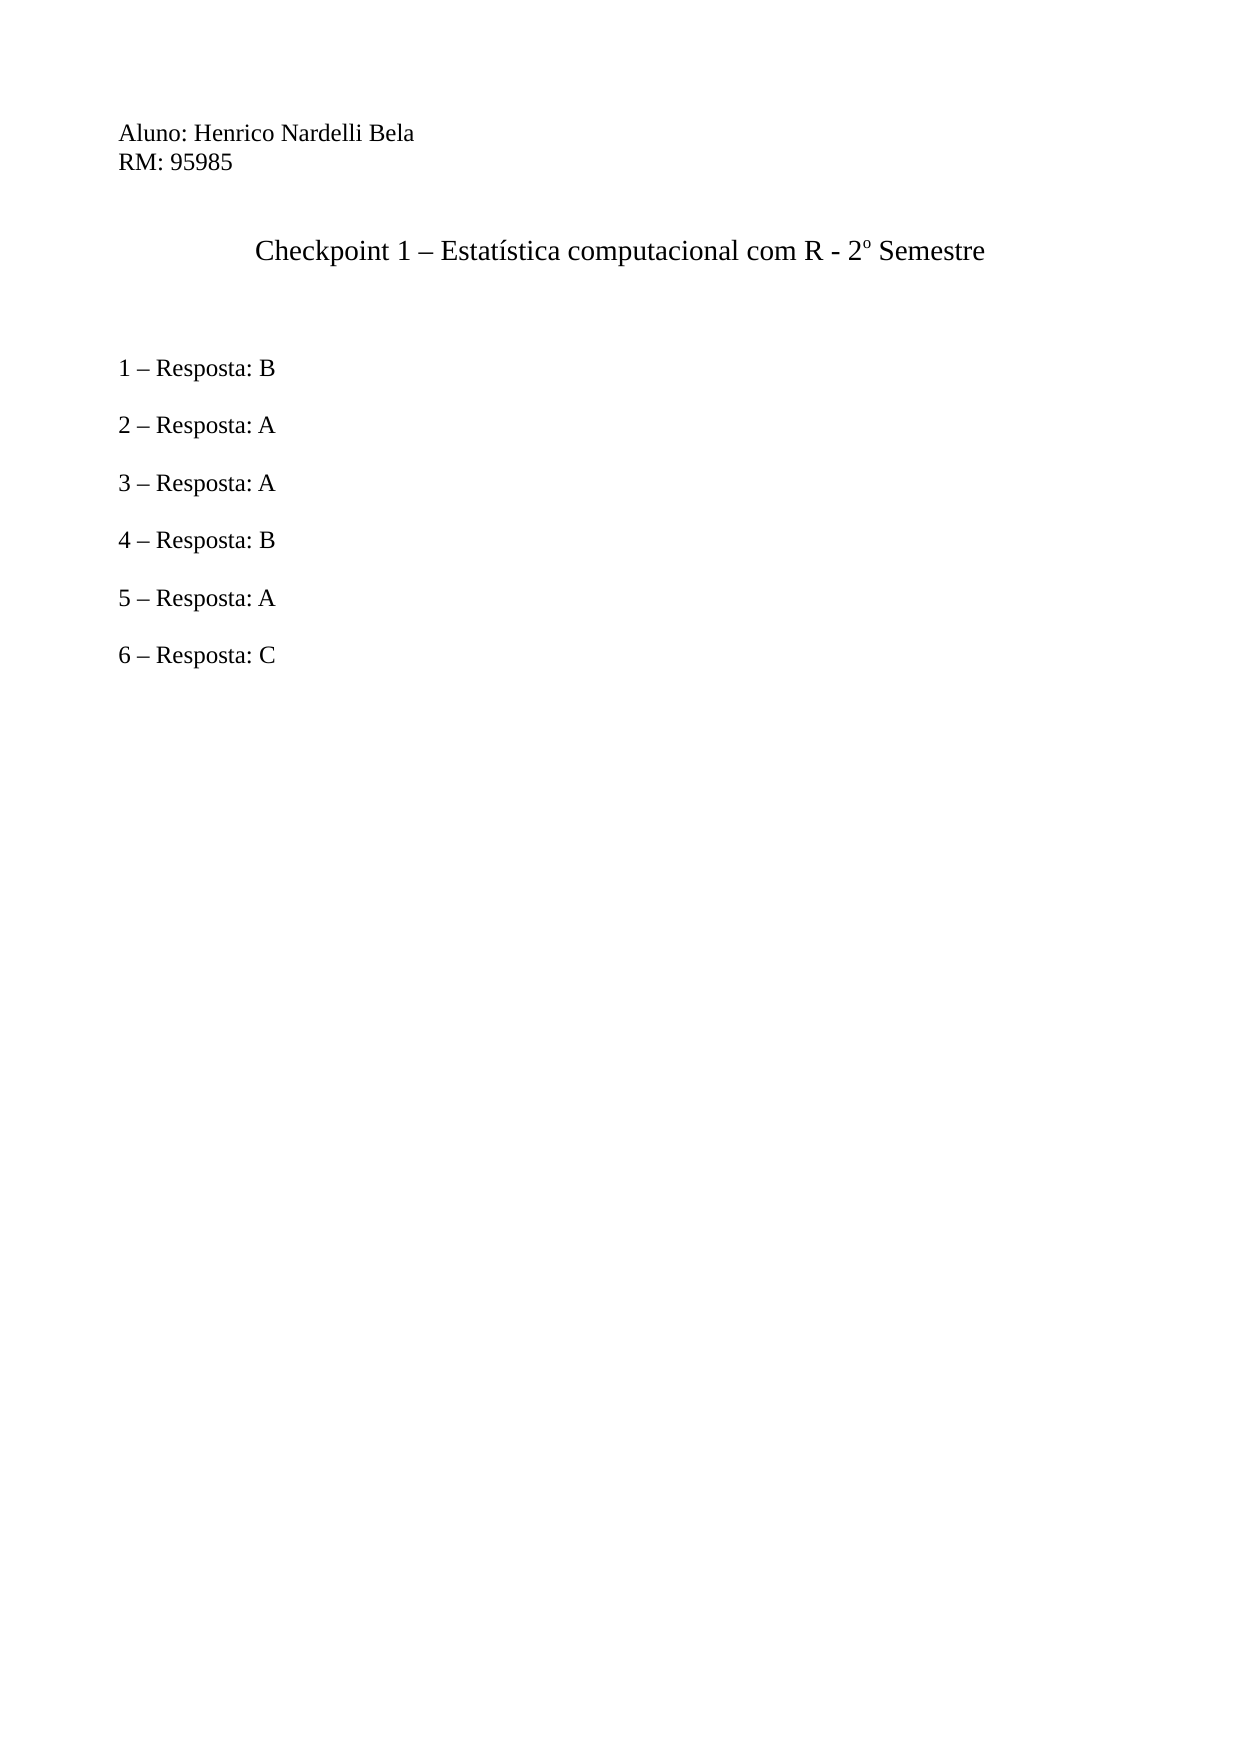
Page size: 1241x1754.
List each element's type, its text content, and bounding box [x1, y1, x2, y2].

text Checkpoint 1 – Estatística computacional com R - 2o Semestre [118, 233, 1122, 267]
text 4 – Resposta: B [118, 525, 1122, 554]
text RM: 95985 [118, 147, 1122, 176]
text 3 – Resposta: A [118, 468, 1122, 497]
text 1 – Resposta: B [118, 353, 1122, 382]
text 6 – Resposta: C [118, 640, 1122, 669]
text 2 – Resposta: A [118, 410, 1122, 439]
text Aluno: Henrico Nardelli Bela [118, 118, 1122, 147]
text 5 – Resposta: A [118, 583, 1122, 612]
